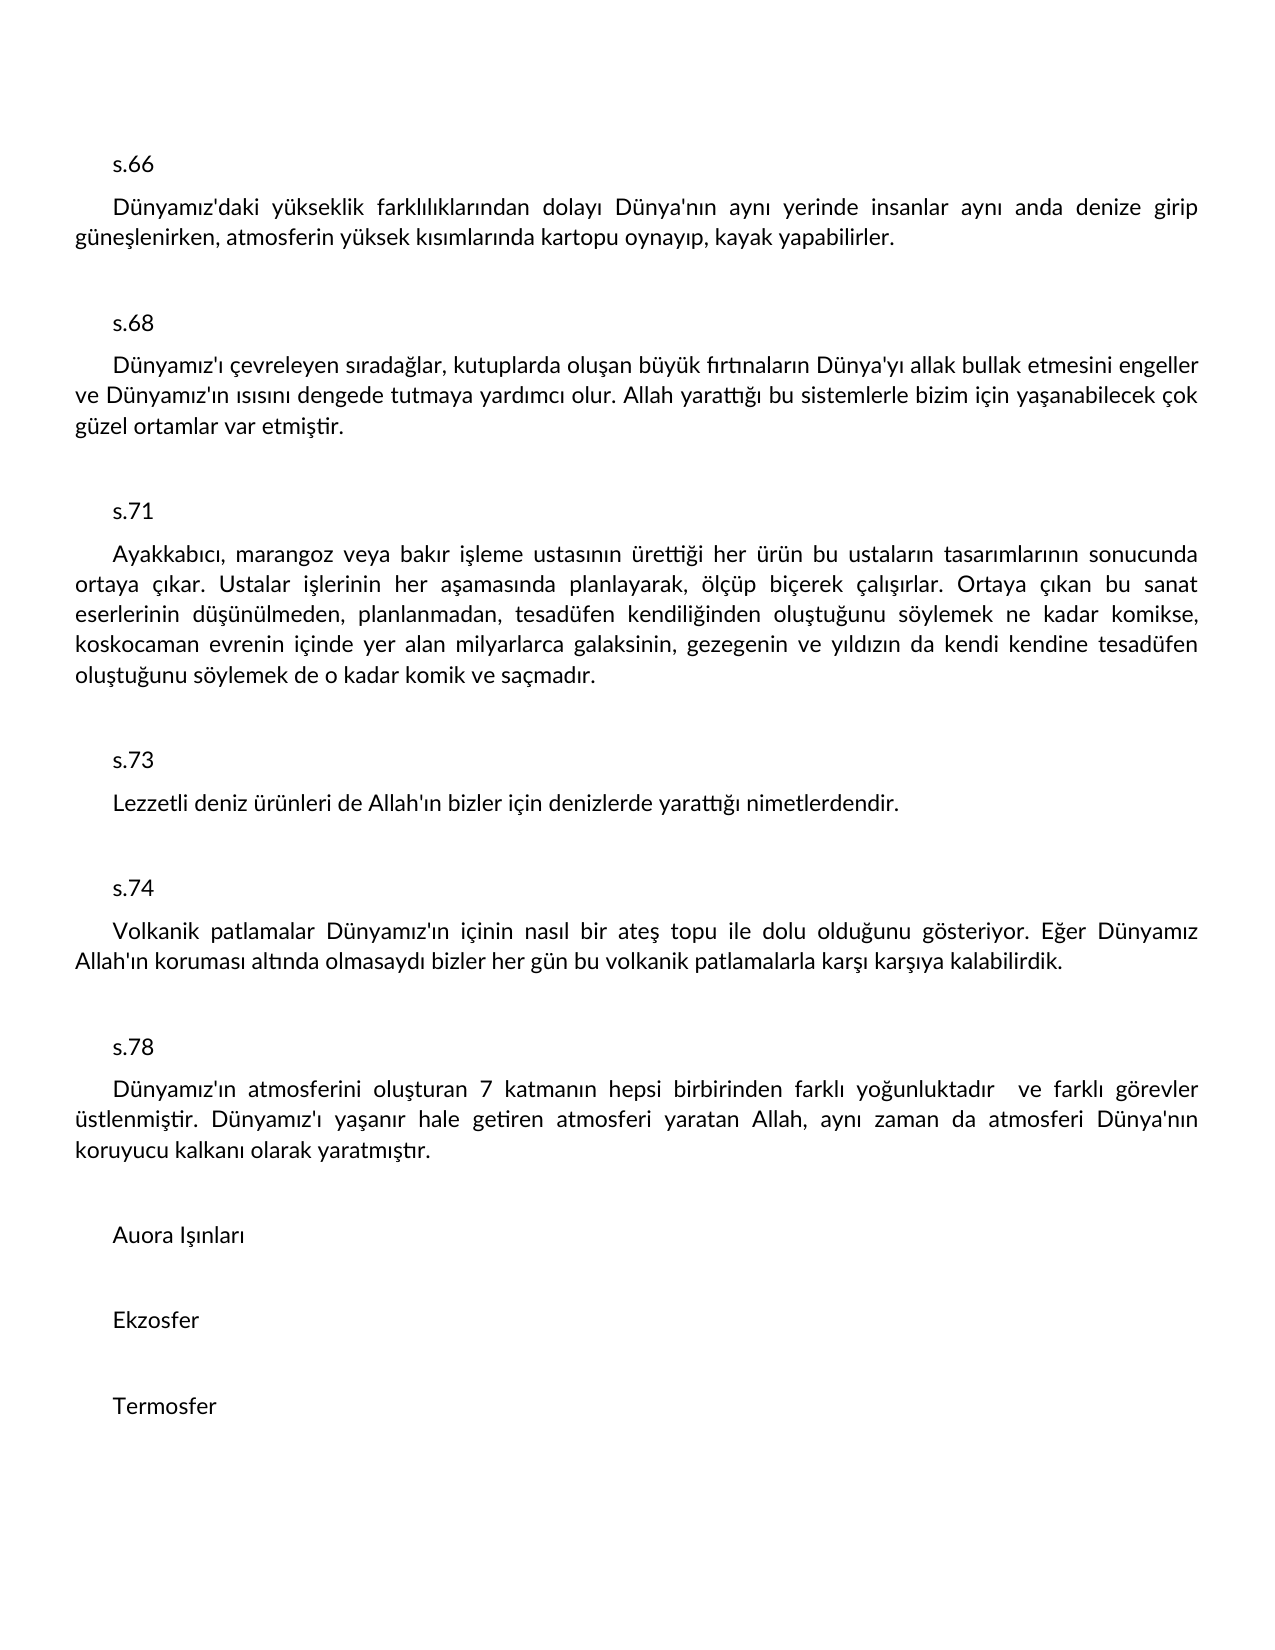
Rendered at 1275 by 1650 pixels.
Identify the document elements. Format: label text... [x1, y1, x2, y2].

text Dünyamız'daki yükseklik farklılıklarından dolayı Dünya'nın aynı yerinde insanlar aynı anda denize girip güneşlenirken, atmosferin yüksek kısımlarında kartopu oynayıp, kayak yapabilirler. [75, 193, 1200, 250]
text Volkanik patlamalar Dünyamız'ın içinin nasıl bir ateş topu ile dolu olduğunu gösteriyor. Eğer Dünyamız Allah'ın koruması altında olmasaydı bizler her gün bu volkanik patlamalarla karşı karşıya kalabilirdik. [75, 917, 1200, 974]
text Lezzetli deniz ürünleri de Allah'ın bizler için denizlerde yarattığı nimetlerdendir. [75, 788, 1200, 816]
text s.74 [75, 874, 1200, 901]
text s.66 [75, 150, 1200, 177]
text Auora Işınları [75, 1221, 1200, 1248]
text s.73 [75, 746, 1200, 773]
text Dünyamız'ı çevreleyen sıradağlar, kutuplarda oluşan büyük fırtınaların Dünya'yı allak bullak etmesini engeller ve Dünyamız'ın ısısını dengede tutmaya yardımcı olur. Allah yarattığı bu sistemlerle bizim için yaşanabilecek çok güzel ortamlar var etmiştir. [75, 351, 1200, 439]
text Dünyamız'ın atmosferini oluşturan 7 katmanın hepsi birbirinden farklı yoğunluktadır ve farklı görevler üstlenmiştir. Dünyamız'ı yaşanır hale getiren atmosferi yaratan Allah, aynı zaman da atmosferi Dünya'nın koruyucu kalkanı olarak yaratmıştır. [75, 1075, 1200, 1163]
text Ekzosfer [75, 1306, 1200, 1334]
text Termosfer [75, 1392, 1200, 1419]
text s.71 [75, 497, 1200, 524]
text Ayakkabıcı, marangoz veya bakır işleme ustasının ürettiği her ürün bu ustaların tasarımlarının sonucunda ortaya çıkar. Ustalar işlerinin her aşamasında planlayarak, ölçüp biçerek çalışırlar. Ortaya çıkan bu sanat eserlerinin düşünülmeden, planlanmadan, tesadüfen kendiliğinden oluştuğunu söylemek ne kadar komikse, koskocaman evrenin içinde yer alan milyarlarca galaksinin, gezegenin ve yıldızın da kendi kendine tesadüfen oluştuğunu söylemek de o kadar komik ve saçmadır. [75, 539, 1200, 688]
text s.68 [75, 308, 1200, 336]
text s.78 [75, 1032, 1200, 1060]
